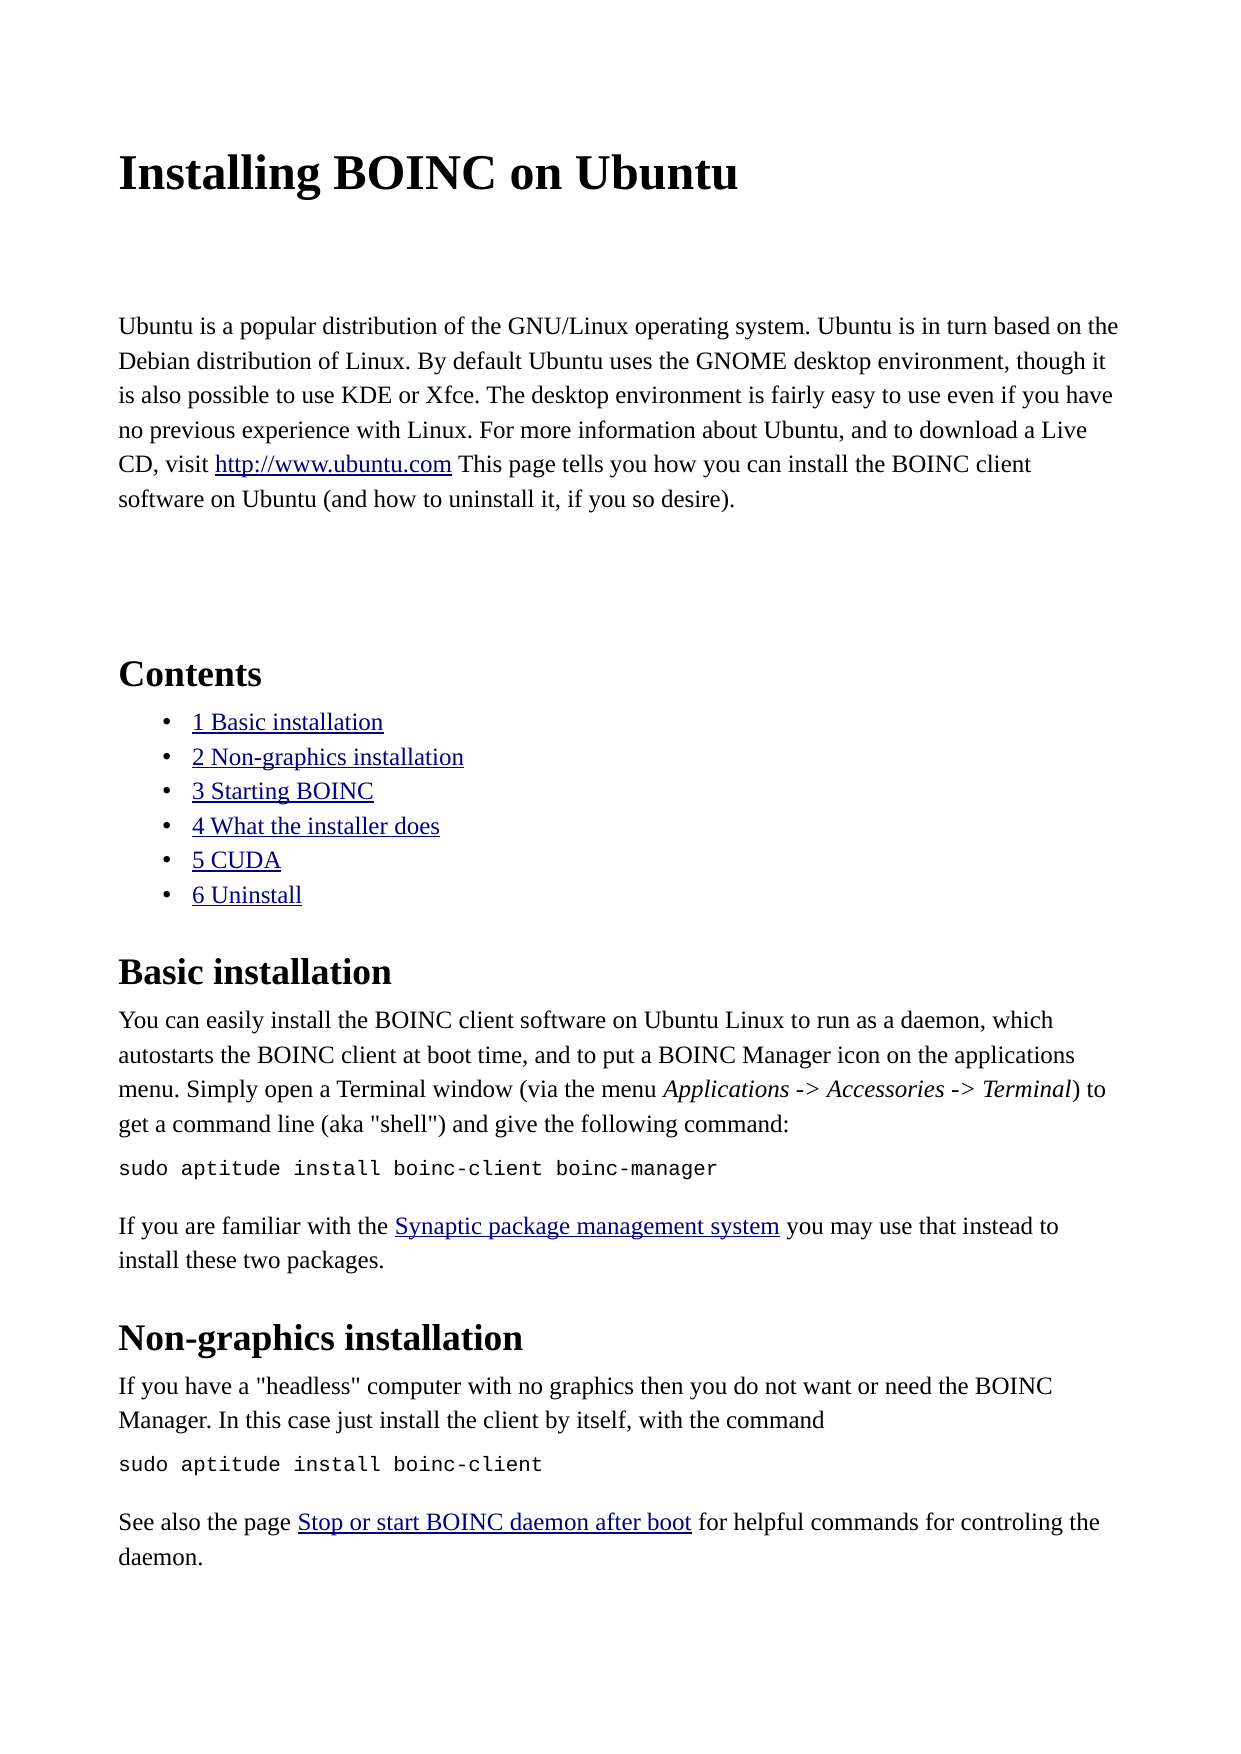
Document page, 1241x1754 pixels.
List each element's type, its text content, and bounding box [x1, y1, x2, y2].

list 2 Non-graphics installation [162, 742, 1122, 771]
text sudo aptitude install boinc-client [118, 1454, 1122, 1478]
list 6 Uninstall [162, 880, 1122, 908]
text Ubuntu is a popular distribution of the GNU/Linux operating system. Ubuntu is in turn based on the Debian distribution of Linux. By default Ubuntu uses the GNOME desktop environment, though it is also possible to use KDE or Xfce. The desktop environment is fairly easy to use even if you have no previous experience with Linux. For more information about Ubuntu, and to download a Live CD, visit http://www.ubuntu.com This page tells you how you can install the BOINC client software on Ubuntu (and how to uninstall it, if you so desire). [118, 311, 1122, 512]
text See also the page Stop or start BOINC daemon after boot for helpful commands for controling the daemon. [118, 1507, 1122, 1571]
list 1 Basic installation [162, 707, 1122, 736]
subtitle Contents [118, 652, 1122, 695]
subtitle Basic installation [118, 949, 1122, 993]
list 5 CUDA [162, 845, 1122, 874]
text You can easily install the BOINC client software on Ubuntu Linux to run as a daemon, which autostarts the BOINC client at boot time, and to put a BOINC Manager icon on the applications menu. Simply open a Terminal window (via the menu Applications -> Accessories -> Terminal) to get a command line (aka "shell") and give the following command: [118, 1005, 1122, 1137]
text If you have a "headless" computer with no graphics then you do not want or need the BOINC Manager. In this case just install the client by itself, with the command [118, 1371, 1122, 1434]
subtitle Installing BOINC on Ubuntu [118, 143, 1122, 201]
list 4 What the installer does [162, 811, 1122, 839]
text If you are familiar with the Synaptic package management system you may use that instead to install these two packages. [118, 1211, 1122, 1274]
subtitle Non-graphics installation [118, 1315, 1122, 1358]
list 3 Starting BOINC [162, 776, 1122, 805]
text sudo aptitude install boinc-client boinc-manager [118, 1158, 1122, 1181]
